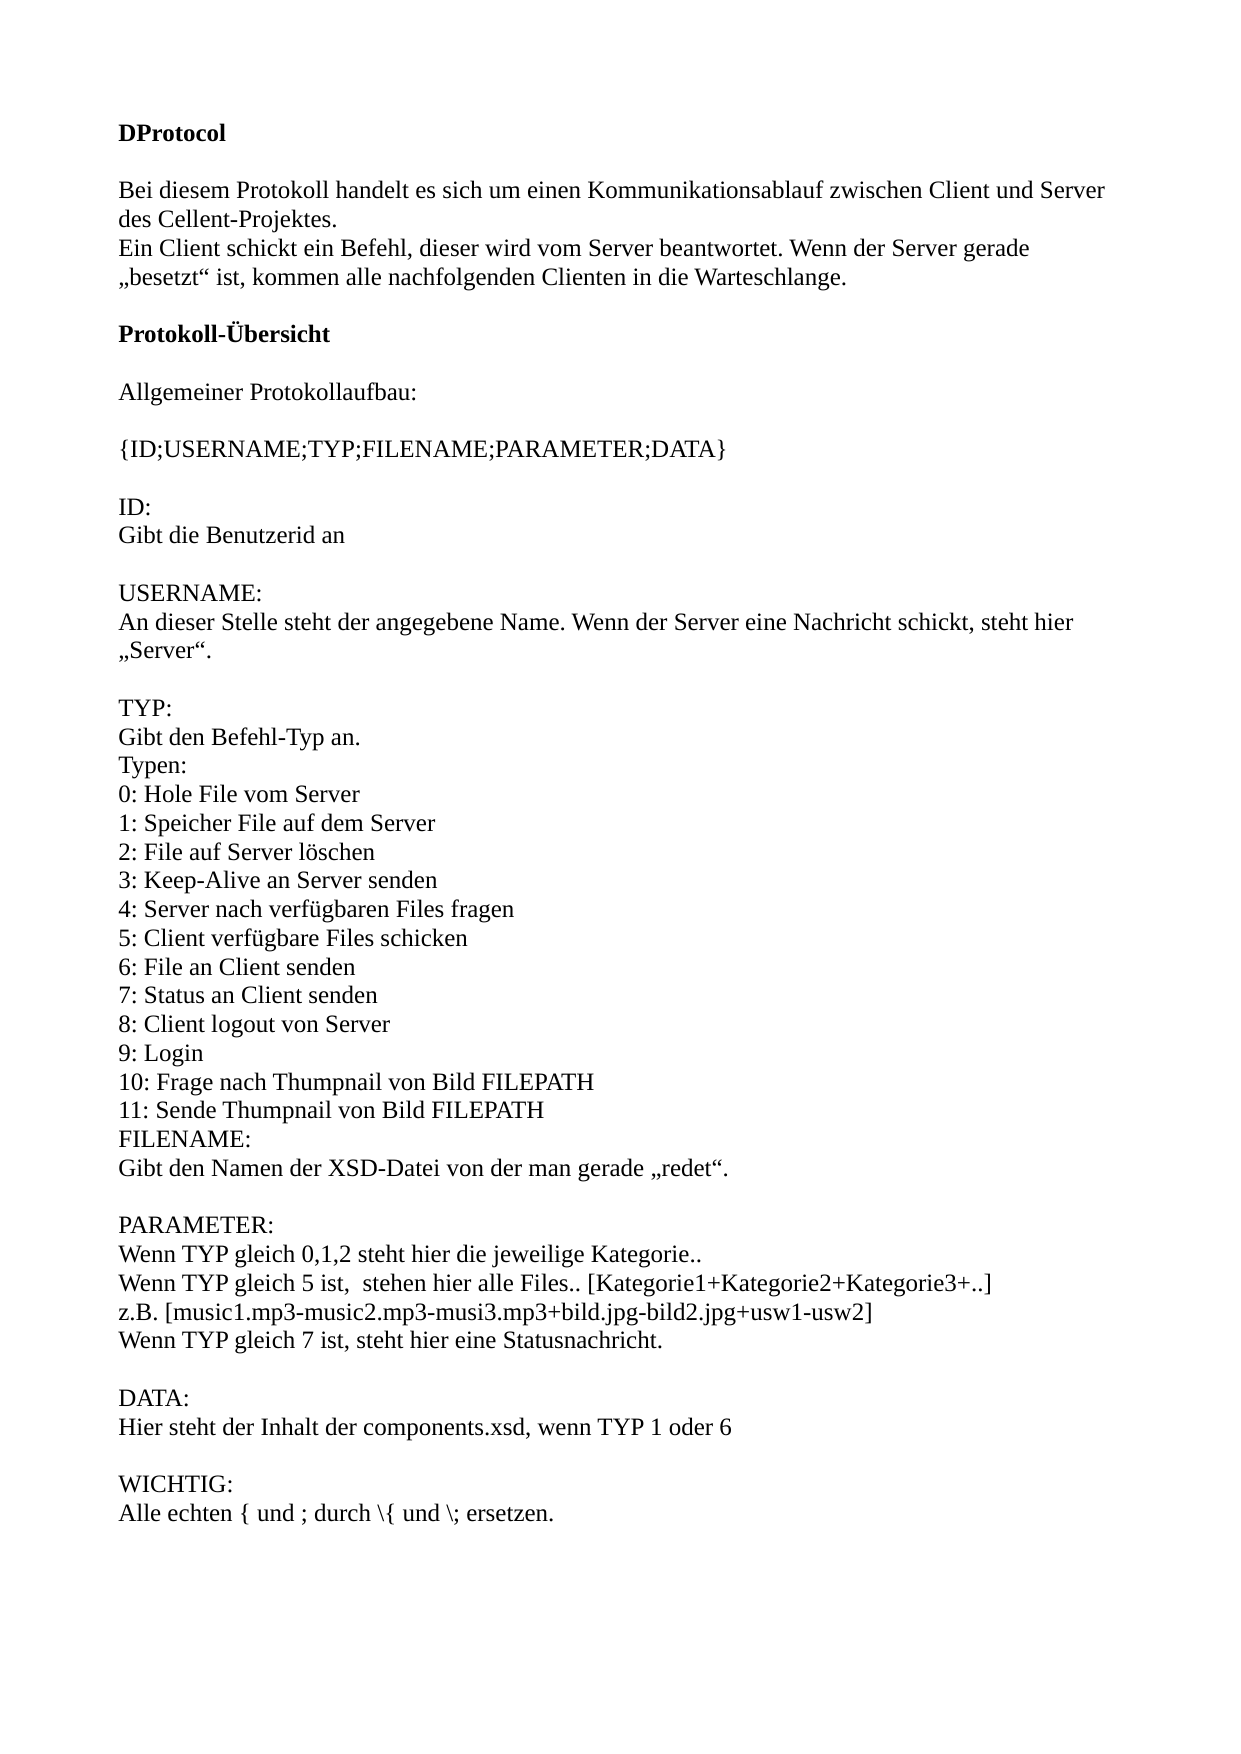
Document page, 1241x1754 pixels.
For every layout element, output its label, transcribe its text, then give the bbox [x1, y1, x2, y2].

text 4: Server nach verfügbaren Files fragen 5: Client verfügbare Files schicken 6: File an Client senden [118, 894, 1122, 981]
text DATA: [118, 1383, 1122, 1412]
text 8: Client logout von Server [118, 1009, 1122, 1038]
text Gibt die Benutzerid an [118, 521, 1122, 549]
text Allgemeiner Protokollaufbau: [118, 377, 1122, 406]
text WICHTIG: [118, 1469, 1122, 1498]
text 9: Login [118, 1038, 1122, 1067]
text Wenn TYP gleich 5 ist, stehen hier alle Files.. [Kategorie1+Kategorie2+Kategorie3+..] [118, 1268, 1122, 1297]
text USERNAME: An dieser Stelle steht der angegebene Name. Wenn der Server eine Nachricht schickt, steht hier „Server“. [118, 578, 1122, 664]
text Protokoll-Übersicht [118, 319, 1122, 348]
text z.B. [music1.mp3-music2.mp3-musi3.mp3+bild.jpg-bild2.jpg+usw1-usw2] [118, 1297, 1122, 1326]
text Bei diesem Protokoll handelt es sich um einen Kommunikationsablauf zwischen Client und Server des Cellent-Projektes. [118, 176, 1122, 233]
text 10: Frage nach Thumpnail von Bild FILEPATH [118, 1067, 1122, 1096]
text {ID;USERNAME;TYP;FILENAME;PARAMETER;DATA} [118, 434, 1122, 463]
text Typen: [118, 751, 1122, 779]
text 7: Status an Client senden [118, 981, 1122, 1009]
text Wenn TYP gleich 0,1,2 steht hier die jeweilige Kategorie.. [118, 1239, 1122, 1268]
text 0: Hole File vom Server 1: Speicher File auf dem Server 2: File auf Server löschen 3: Keep-Alive an Server senden [118, 779, 1122, 894]
text DProtocol [118, 118, 1122, 147]
text Wenn TYP gleich 7 ist, steht hier eine Statusnachricht. [118, 1326, 1122, 1354]
text FILENAME: Gibt den Namen der XSD-Datei von der man gerade „redet“. [118, 1124, 1122, 1182]
text Ein Client schickt ein Befehl, dieser wird vom Server beantwortet. Wenn der Server gerade „besetzt“ ist, kommen alle nachfolgenden Clienten in die Warteschlange. [118, 233, 1122, 291]
text Hier steht der Inhalt der components.xsd, wenn TYP 1 oder 6 [118, 1412, 1122, 1441]
text TYP: [118, 693, 1122, 722]
text PARAMETER: [118, 1211, 1122, 1239]
text ID: [118, 492, 1122, 521]
text 11: Sende Thumpnail von Bild FILEPATH [118, 1096, 1122, 1124]
text Gibt den Befehl-Typ an. [118, 722, 1122, 751]
text Alle echten { und ; durch \{ und \; ersetzen. [118, 1498, 1122, 1527]
